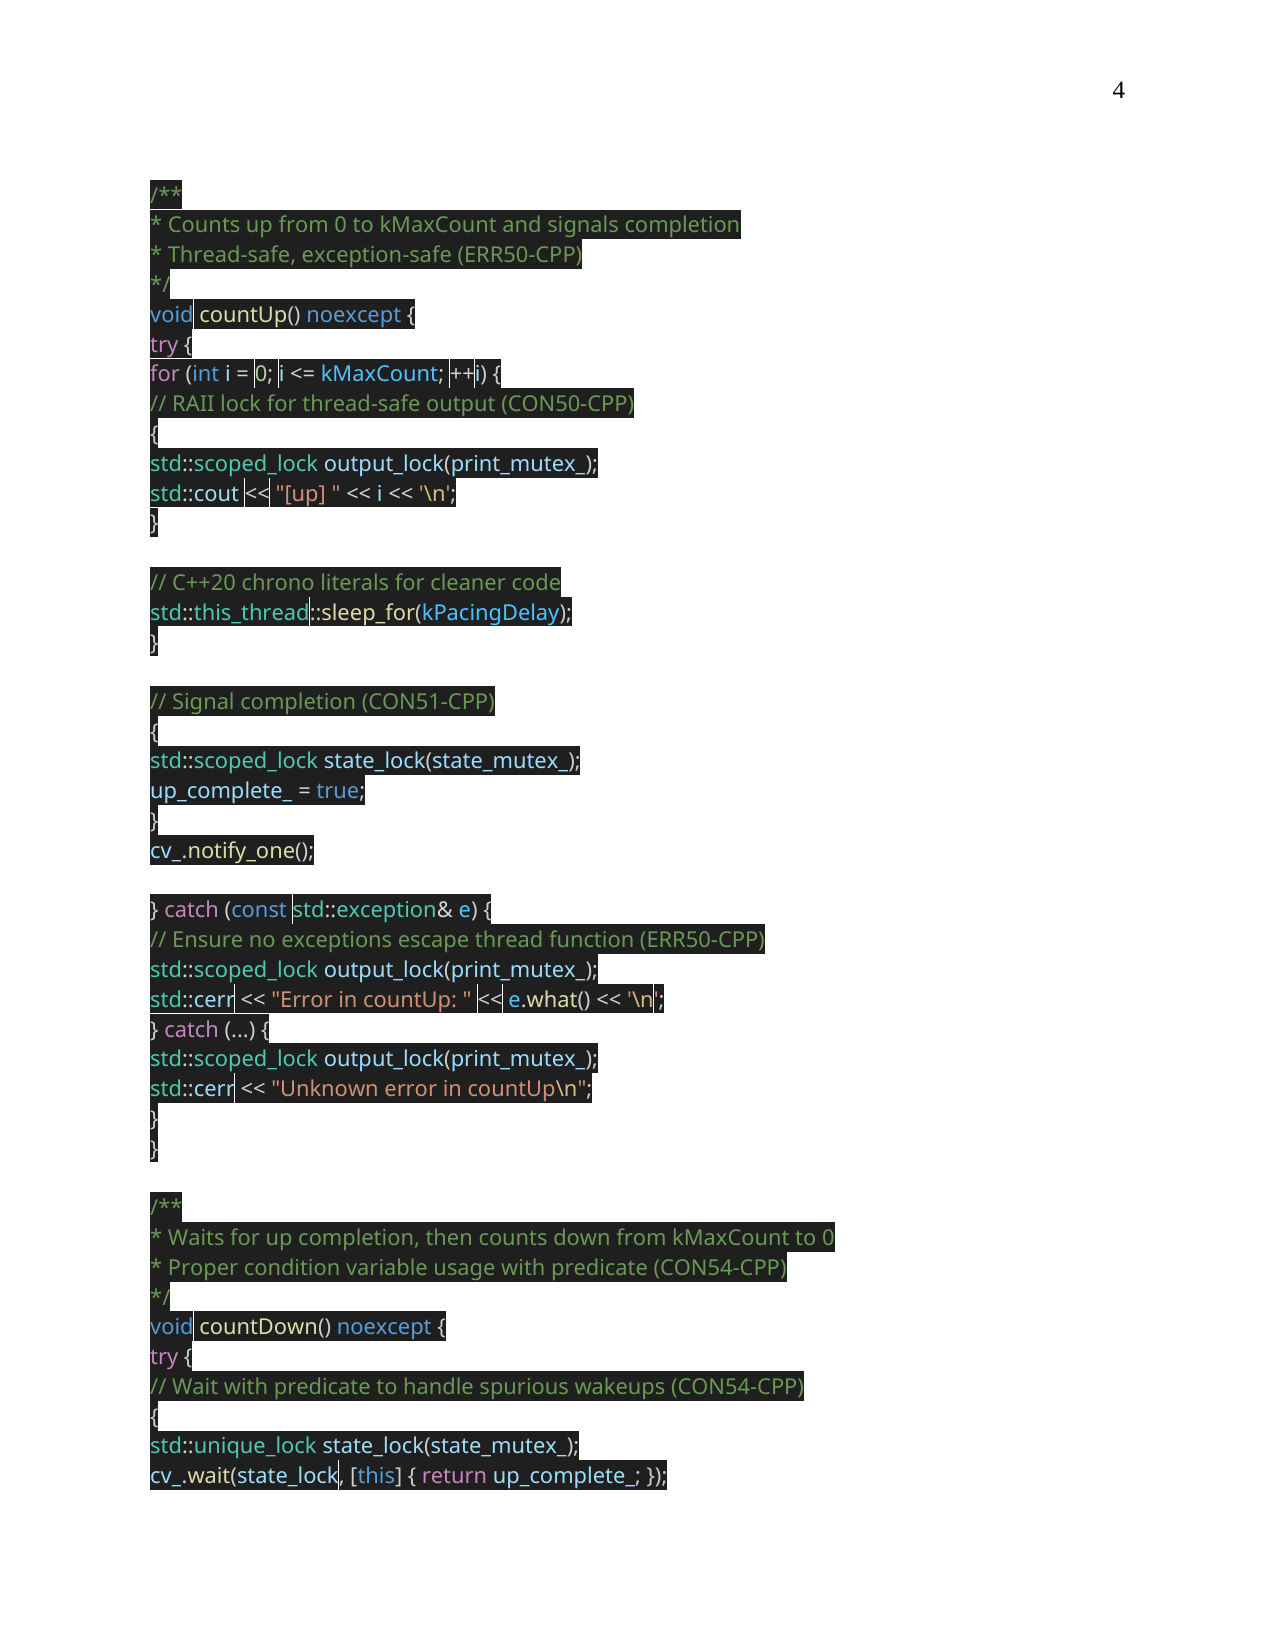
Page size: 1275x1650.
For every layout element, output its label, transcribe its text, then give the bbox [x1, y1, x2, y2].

text } [150, 507, 1125, 537]
text } catch (const std::exception& e) { [150, 894, 1125, 924]
text } [150, 1133, 1125, 1162]
text } [150, 626, 1125, 656]
text } [150, 805, 1125, 835]
text // Ensure no exceptions escape thread function (ERR50-CPP) [150, 924, 1125, 954]
text std::cout << "[up] " << i << '\n'; [150, 478, 1125, 507]
text */ [150, 1282, 1125, 1311]
text std::scoped_lock state_lock(state_mutex_); [150, 746, 1125, 775]
text * Counts up from 0 to kMaxCount and signals completion [150, 209, 1125, 239]
text std::scoped_lock output_lock(print_mutex_); [150, 1043, 1125, 1073]
text std::cerr << "Unknown error in countUp\n"; [150, 1073, 1125, 1103]
text cv_.wait(state_lock, [this] { return up_complete_; }); [150, 1460, 1125, 1490]
text /** [150, 180, 1125, 209]
text } [150, 1103, 1125, 1133]
text // RAII lock for thread-safe output (CON50-CPP) [150, 388, 1125, 418]
text std::scoped_lock output_lock(print_mutex_); [150, 954, 1125, 984]
text // C++20 chrono literals for cleaner code [150, 567, 1125, 597]
text std::cerr << "Error in countUp: " << e.what() << '\n'; [150, 984, 1125, 1013]
text for (int i = 0; i <= kMaxCount; ++i) { [150, 358, 1125, 388]
text } catch (...) { [150, 1013, 1125, 1043]
text try { [150, 1341, 1125, 1371]
text void countUp() noexcept { [150, 299, 1125, 329]
text { [150, 1401, 1125, 1431]
text std::this_thread::sleep_for(kPacingDelay); [150, 597, 1125, 626]
text std::unique_lock state_lock(state_mutex_); [150, 1431, 1125, 1460]
text std::scoped_lock output_lock(print_mutex_); [150, 448, 1125, 478]
text * Thread-safe, exception-safe (ERR50-CPP) [150, 239, 1125, 269]
text // Wait with predicate to handle spurious wakeups (CON54-CPP) [150, 1371, 1125, 1401]
text * Waits for up completion, then counts down from kMaxCount to 0 [150, 1222, 1125, 1252]
text */ [150, 269, 1125, 299]
text void countDown() noexcept { [150, 1311, 1125, 1341]
text * Proper condition variable usage with predicate (CON54-CPP) [150, 1252, 1125, 1282]
text { [150, 418, 1125, 448]
text { [150, 716, 1125, 746]
text cv_.notify_one(); [150, 835, 1125, 865]
text // Signal completion (CON51-CPP) [150, 686, 1125, 716]
text try { [150, 329, 1125, 358]
text up_complete_ = true; [150, 775, 1125, 805]
text /** [150, 1192, 1125, 1222]
